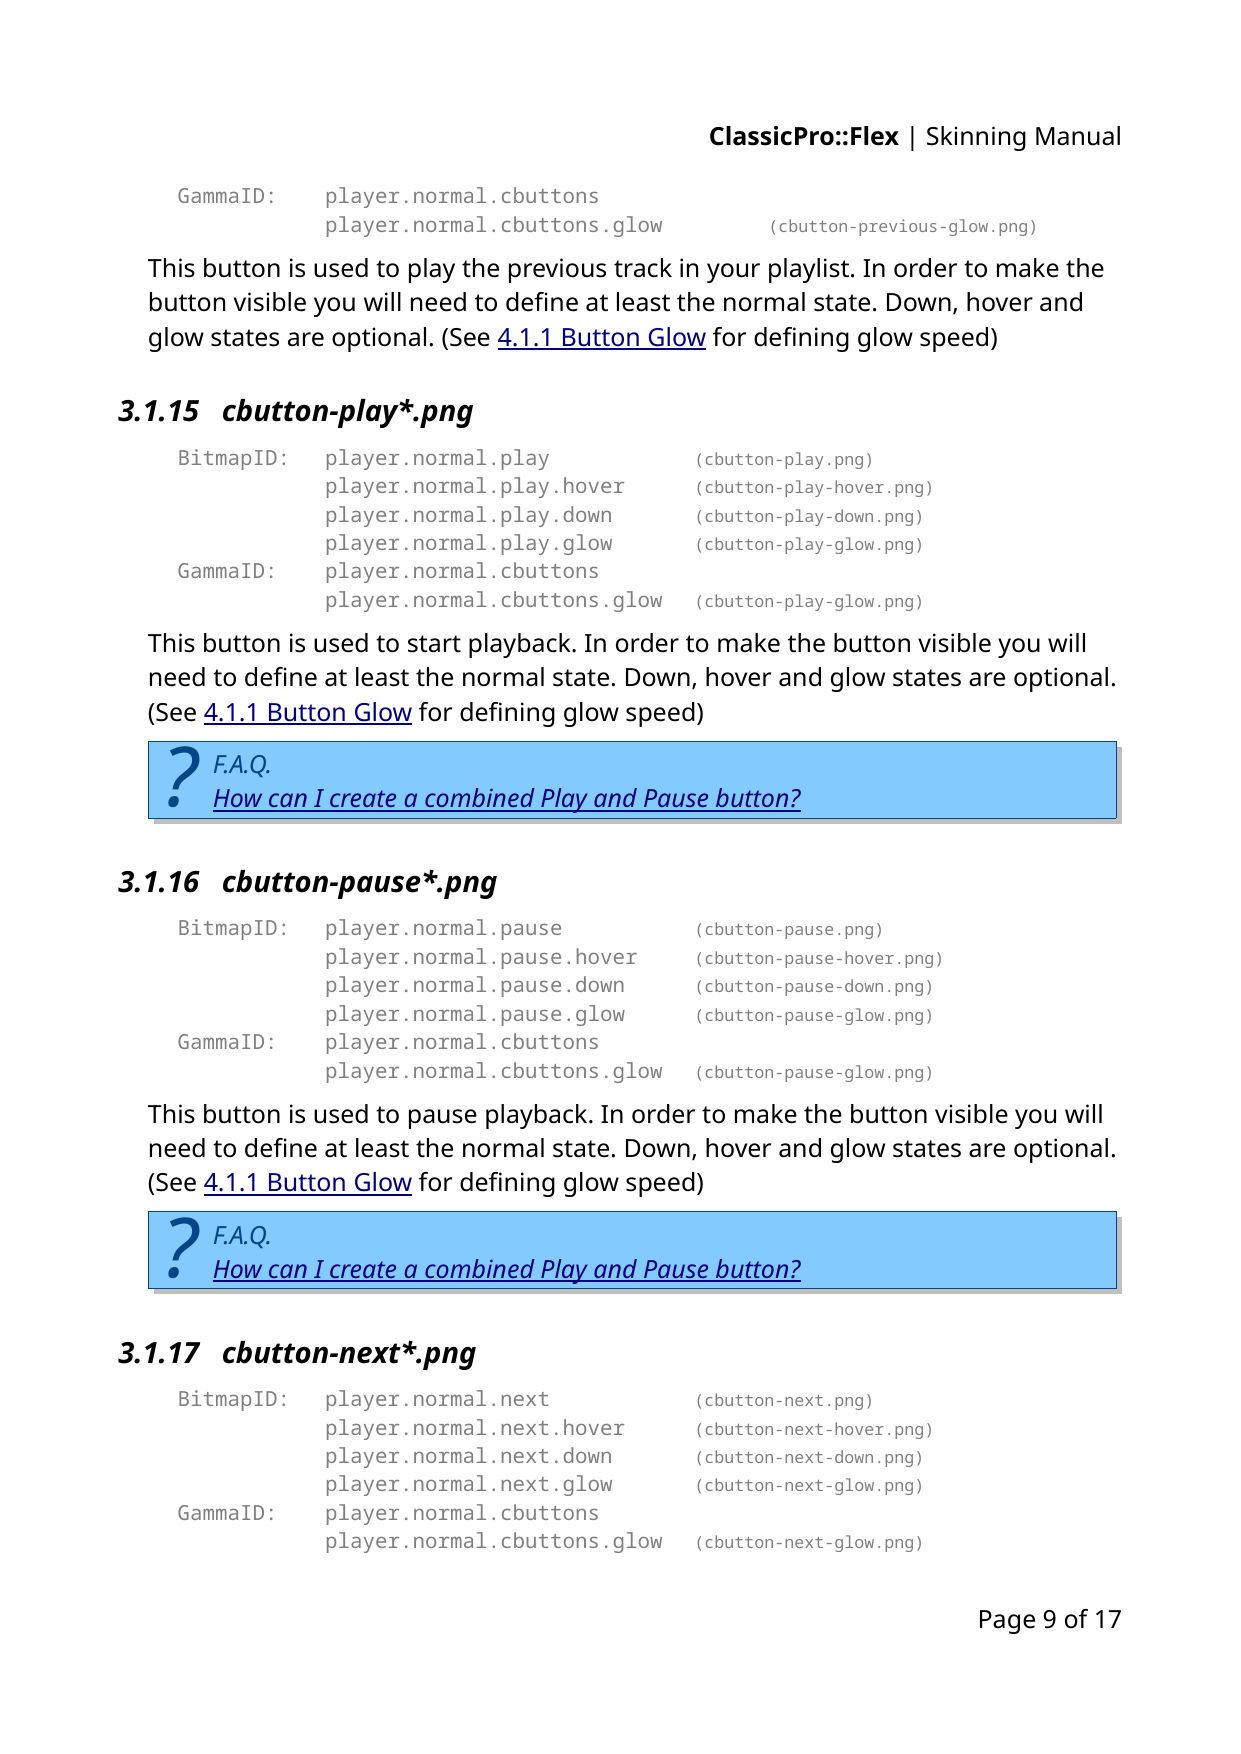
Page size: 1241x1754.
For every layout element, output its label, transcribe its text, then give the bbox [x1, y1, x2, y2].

text BitmapID: player.normal.pause (cbutton-pause.png) player.normal.pause.hover (cbutton-pause-hover.png) player.normal.pause.down (cbutton-pause-down.png) player.normal.pause.glow (cbutton-pause-glow.png) GammaID: player.normal.cbuttons player.normal.cbuttons.glow (cbutton-pause-glow.png) [177, 913, 1122, 1084]
text This button is used to play the previous track in your playlist. In order to make the button visible you will need to define at least the normal state. Down, hover and glow states are optional. (See 4.1.1 Button Glow for defining glow speed) [148, 251, 1122, 353]
subtitle cbutton-play*.png [118, 391, 1122, 430]
text BitmapID: player.normal.play (cbutton-play.png) player.normal.play.hover (cbutton-play-hover.png) player.normal.play.down (cbutton-play-down.png) player.normal.play.glow (cbutton-play-glow.png) GammaID: player.normal.cbuttons player.normal.cbuttons.glow (cbutton-play-glow.png) [177, 443, 1122, 613]
text GammaID: player.normal.cbuttons player.normal.cbuttons.glow (cbutton-previous-glow.png) [177, 182, 1122, 238]
text This button is used to start playback. In order to make the button visible you will need to define at least the normal state. Down, hover and glow states are optional. (See 4.1.1 Button Glow for defining glow speed) [148, 626, 1122, 728]
text ?F.A.Q. How can I create a combined Play and Pause button? [149, 742, 1116, 818]
text This button is used to pause playback. In order to make the button visible you will need to define at least the normal state. Down, hover and glow states are optional. (See 4.1.1 Button Glow for defining glow speed) [148, 1097, 1122, 1199]
subtitle cbutton-next*.png [118, 1332, 1122, 1372]
subtitle cbutton-pause*.png [118, 861, 1122, 901]
text BitmapID: player.normal.next (cbutton-next.png) player.normal.next.hover (cbutton-next-hover.png) player.normal.next.down (cbutton-next-down.png) player.normal.next.glow (cbutton-next-glow.png) GammaID: player.normal.cbuttons player.normal.cbuttons.glow (cbutton-next-glow.png) [177, 1384, 1122, 1555]
text ?F.A.Q. How can I create a combined Play and Pause button? [149, 1212, 1116, 1288]
